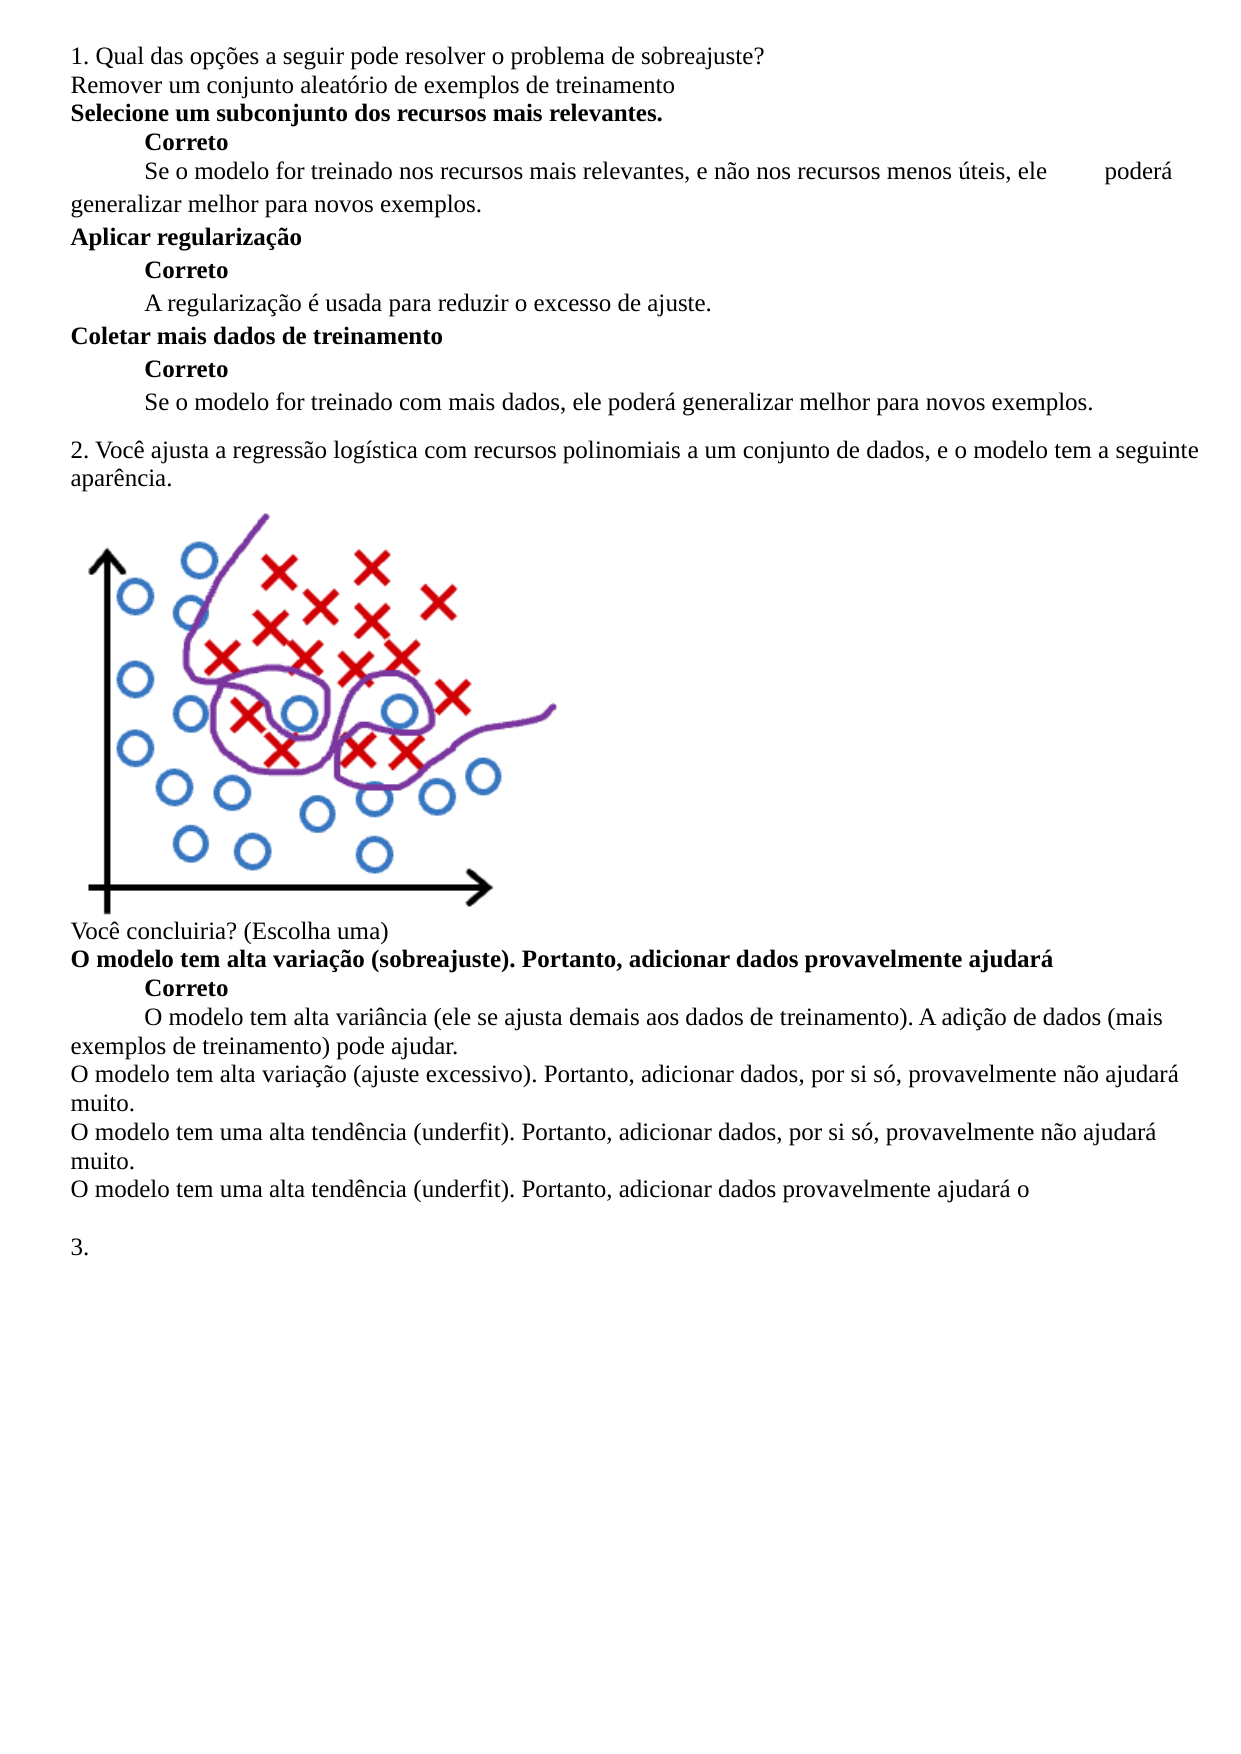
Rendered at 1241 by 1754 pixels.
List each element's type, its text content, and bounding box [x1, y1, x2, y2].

text O modelo tem uma alta tendência (underfit). Portanto, adicionar dados provavelmente ajudará o [70, 1174, 1199, 1203]
text Correto [70, 973, 1199, 1002]
text 3. [70, 1232, 1199, 1261]
text O modelo tem alta variação (sobreajuste). Portanto, adicionar dados provavelmente ajudará [70, 944, 1199, 973]
text 1. Qual das opções a seguir pode resolver o problema de sobreajuste? Remover um conjunto aleatório de exemplos de treinamento [70, 41, 1199, 98]
text Correto [70, 127, 1199, 156]
text Você concluiria? (Escolha uma) [70, 916, 1199, 944]
picture [70, 492, 561, 916]
text O modelo tem alta variação (ajuste excessivo). Portanto, adicionar dados, por si só, provavelmente não ajudará muito. [70, 1059, 1199, 1117]
text 2. Você ajusta a regressão logística com recursos polinomiais a um conjunto de dados, e o modelo tem a seguinte aparência. [70, 435, 1199, 492]
text O modelo tem uma alta tendência (underfit). Portanto, adicionar dados, por si só, provavelmente não ajudará muito. [70, 1117, 1199, 1174]
text O modelo tem alta variância (ele se ajusta demais aos dados de treinamento). A adição de dados (mais exemplos de treinamento) pode ajudar. [70, 1002, 1199, 1059]
text Selecione um subconjunto dos recursos mais relevantes. [70, 98, 1199, 127]
text Se o modelo for treinado nos recursos mais relevantes, e não nos recursos menos úteis, ele poderá generalizar melhor para novos exemplos. Aplicar regularização Correto A regularização é usada para reduzir o excesso de ajuste. Coletar mais dados de treinamento Correto Se o modelo for treinado com mais dados, ele poderá generalizar melhor para novos exemplos. [70, 156, 1199, 416]
